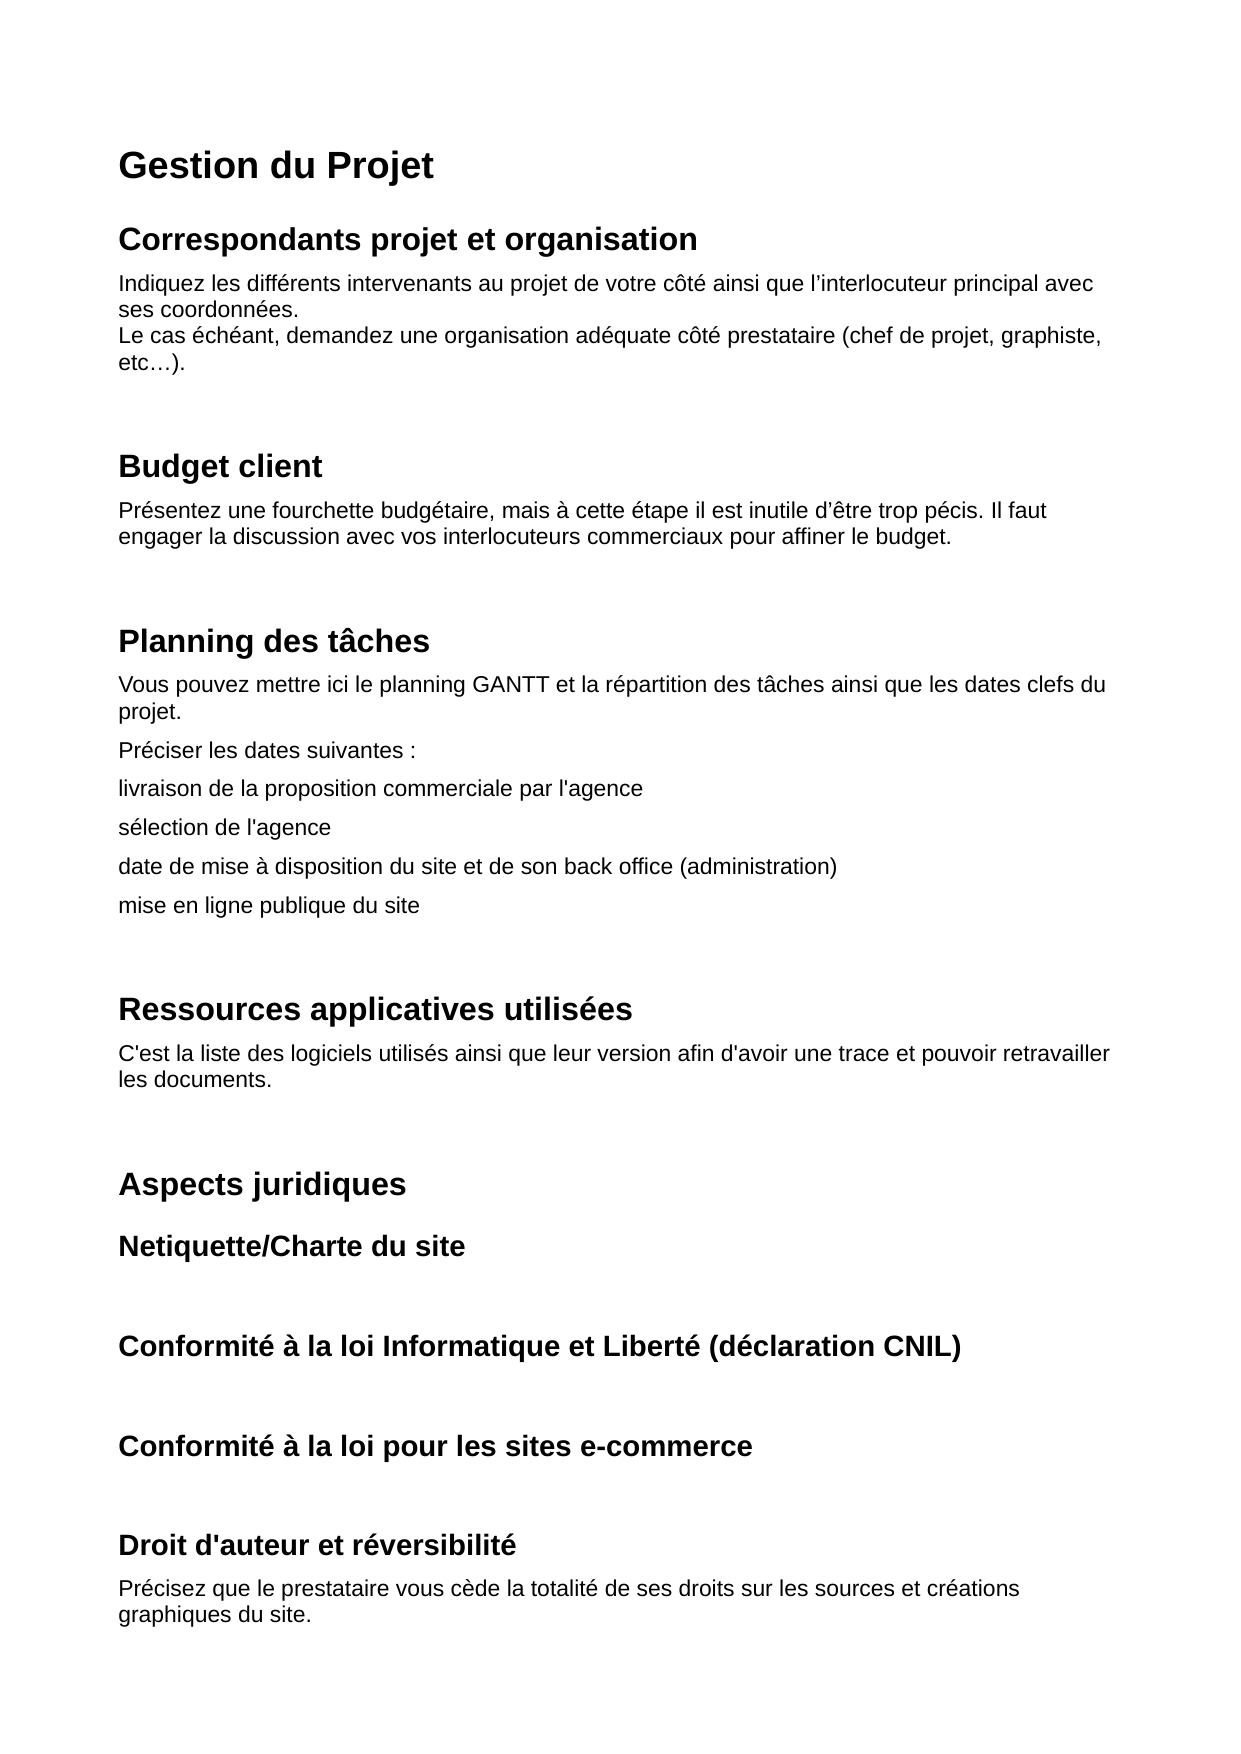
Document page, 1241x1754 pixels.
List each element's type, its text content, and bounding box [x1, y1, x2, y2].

subtitle Ressources applicatives utilisées [118, 991, 1122, 1028]
subtitle Planning des tâches [118, 622, 1122, 659]
text date de mise à disposition du site et de son back office (administration) [118, 853, 1122, 879]
subtitle Droit d'auteur et réversibilité [118, 1528, 1122, 1562]
text mise en ligne publique du site [118, 892, 1122, 918]
text livraison de la proposition commerciale par l'agence [118, 775, 1122, 802]
subtitle Aspects juridiques [118, 1165, 1122, 1202]
text Indiquez les différents intervenants au projet de votre côté ainsi que l’interlocuteur principal avec ses coordonnées. Le cas échéant, demandez une organisation adéquate côté prestataire (chef de projet, graphiste, etc…). [118, 270, 1122, 375]
text C'est la liste des logiciels utilisés ainsi que leur version afin d'avoir une trace et pouvoir retravailler les documents. [118, 1040, 1122, 1093]
text Vous pouvez mettre ici le planning GANTT et la répartition des tâches ainsi que les dates clefs du projet. [118, 671, 1122, 724]
text Préciser les dates suivantes : [118, 737, 1122, 763]
subtitle Netiquette/Charte du site [118, 1229, 1122, 1263]
text sélection de l'agence [118, 814, 1122, 841]
subtitle Correspondants projet et organisation [118, 220, 1122, 257]
text Précisez que le prestataire vous cède la totalité de ses droits sur les sources et créations graphiques du site. [118, 1574, 1122, 1627]
text Présentez une fourchette budgétaire, mais à cette étape il est inutile d’être trop pécis. Il faut engager la discussion avec vos interlocuteurs commerciaux pour affiner le budget. [118, 497, 1122, 549]
subtitle Conformité à la loi Informatique et Liberté (déclaration CNIL) [118, 1329, 1122, 1363]
subtitle Gestion du Projet [118, 143, 1122, 187]
subtitle Conformité à la loi pour les sites e-commerce [118, 1428, 1122, 1462]
subtitle Budget client [118, 447, 1122, 484]
